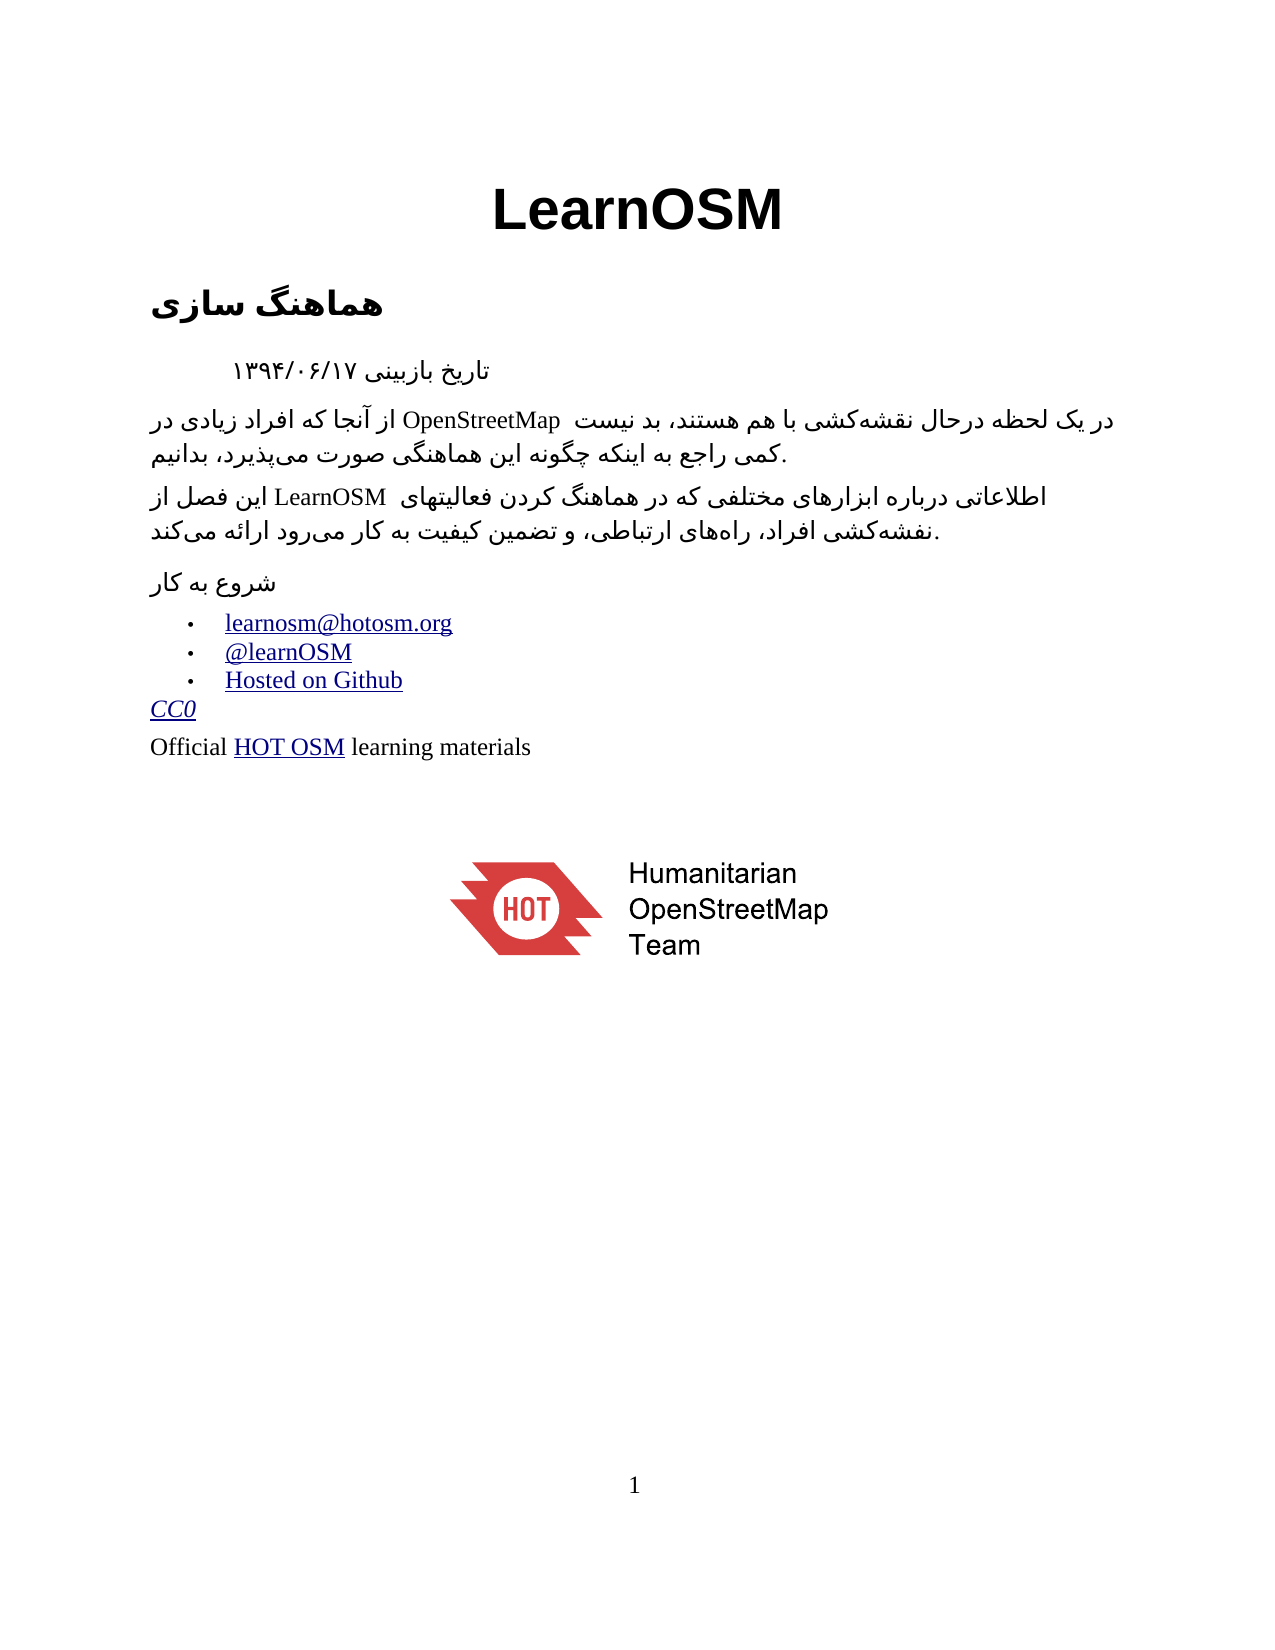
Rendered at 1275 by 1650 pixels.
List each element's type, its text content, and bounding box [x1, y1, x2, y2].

title LearnOSM [150, 175, 1125, 242]
text Official HOT OSM learning materials [150, 732, 1125, 761]
text از آنجا که افراد زیادی در OpenStreetMap در یک لحظه درحال نقشه‌کشی با هم هستند، بد نیست کمی راجع به اینکه چگونه این هماهنگی صورت می‌پذیرد، بدانیم. [150, 402, 1125, 470]
text این فصل از LearnOSM اطلاعاتی درباره ابزارهای مختلفی که در هماهنگ کردن فعالیتهای نفشه‌کشی افراد، راه‌های ارتباطی، و تضمین کیفیت به کار می‌رود ارائه می‌کند. [150, 479, 1125, 547]
list @learnOSM [187, 637, 1125, 666]
subtitle هماهنگ سازی [150, 279, 1125, 325]
text CC0 [150, 694, 1125, 723]
list Hosted on Github [187, 666, 1125, 694]
text تاریخ بازبینی ۱۳۹۴/۰۶/۱۷ [225, 353, 1125, 387]
list learnosm@hotosm.org [187, 608, 1125, 637]
text شروع به کار [150, 565, 1125, 599]
